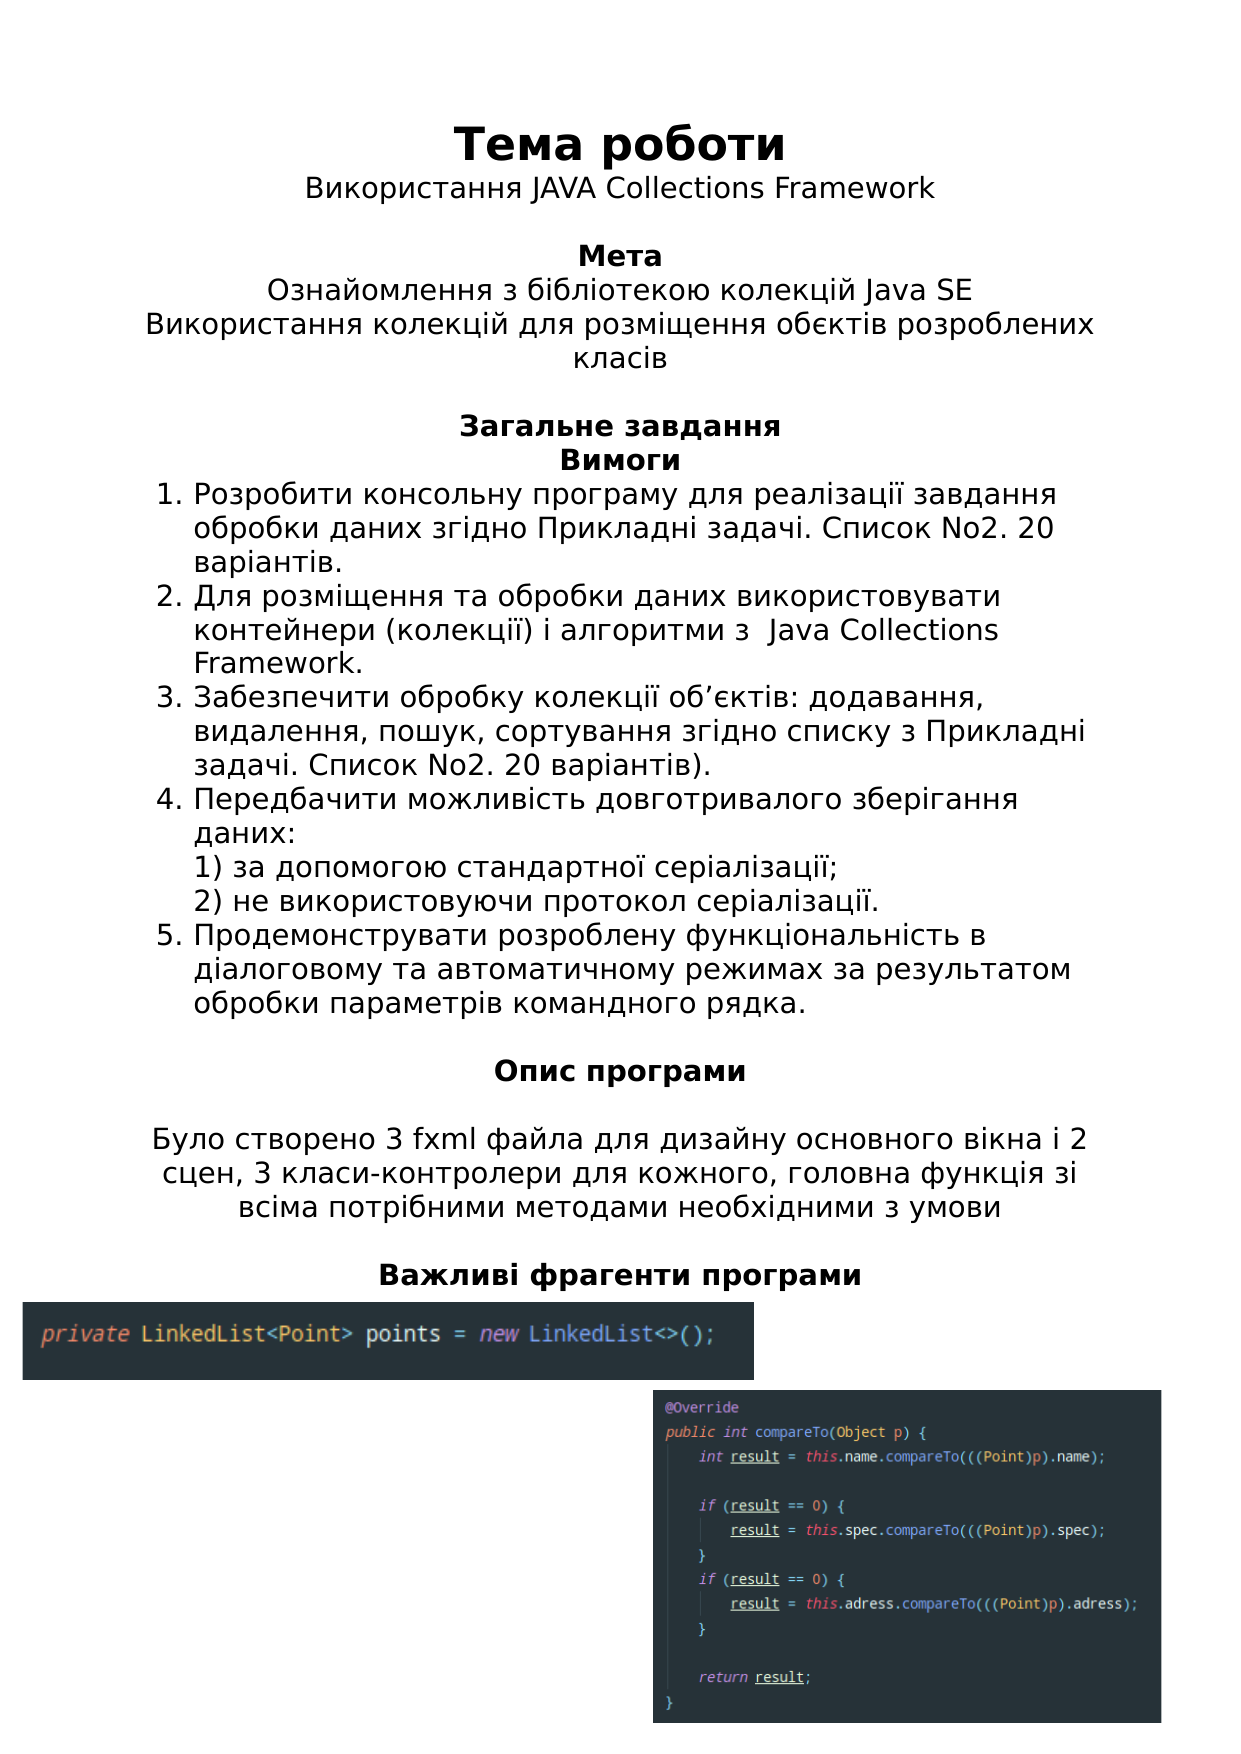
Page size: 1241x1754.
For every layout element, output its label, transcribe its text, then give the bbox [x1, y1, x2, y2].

text Використання колекцій для розміщення обєктів розроблених класів [118, 307, 1122, 375]
list Для розміщення та обробки даних використовувати контейнери (колекції) і алгоритми з ​ Java Collections Framework. [156, 579, 1122, 681]
picture [653, 1390, 1162, 1723]
list 1) за допомогою стандартної серіалізації; [156, 851, 1122, 884]
list Забезпечити обробку колекції об’єктів: додавання, видалення, пошук, сортування згідно списку з Прикладні задачі. Список No2. 20 варіантів). [156, 681, 1122, 783]
text Використання JAVA Collections Framework [118, 171, 1122, 205]
text Опис програми [118, 1054, 1122, 1088]
text Важливі фрагенти програми [118, 1258, 1122, 1292]
picture [22, 1302, 754, 1380]
list Розробити консольну програму для реалізації завдання обробки даних згідно Прикладні задачі. Список No2. 20 варіантів. [156, 477, 1122, 579]
text Тема роботи [118, 118, 1122, 171]
list Продемонструвати розроблену функціональність в діалоговому та автоматичному режимах за результатом обробки параметрів командного рядка. [156, 918, 1122, 1020]
text Вимоги [118, 443, 1122, 477]
text Мета [118, 239, 1122, 273]
text Загальне завдання [118, 409, 1122, 443]
list 2) не використовуючи протокол серіалізації. [156, 884, 1122, 918]
text Було створено 3 fxml файла для дизайну основного вікна і 2 сцен, 3 класи-контролери для кожного, головна функція зі всіма потрібними методами необхідними з умови [118, 1122, 1122, 1224]
text Ознайомлення з бібліотекою колекцій Java SE [118, 273, 1122, 307]
list Передбачити можливість довготривалого зберігання даних: [156, 783, 1122, 851]
